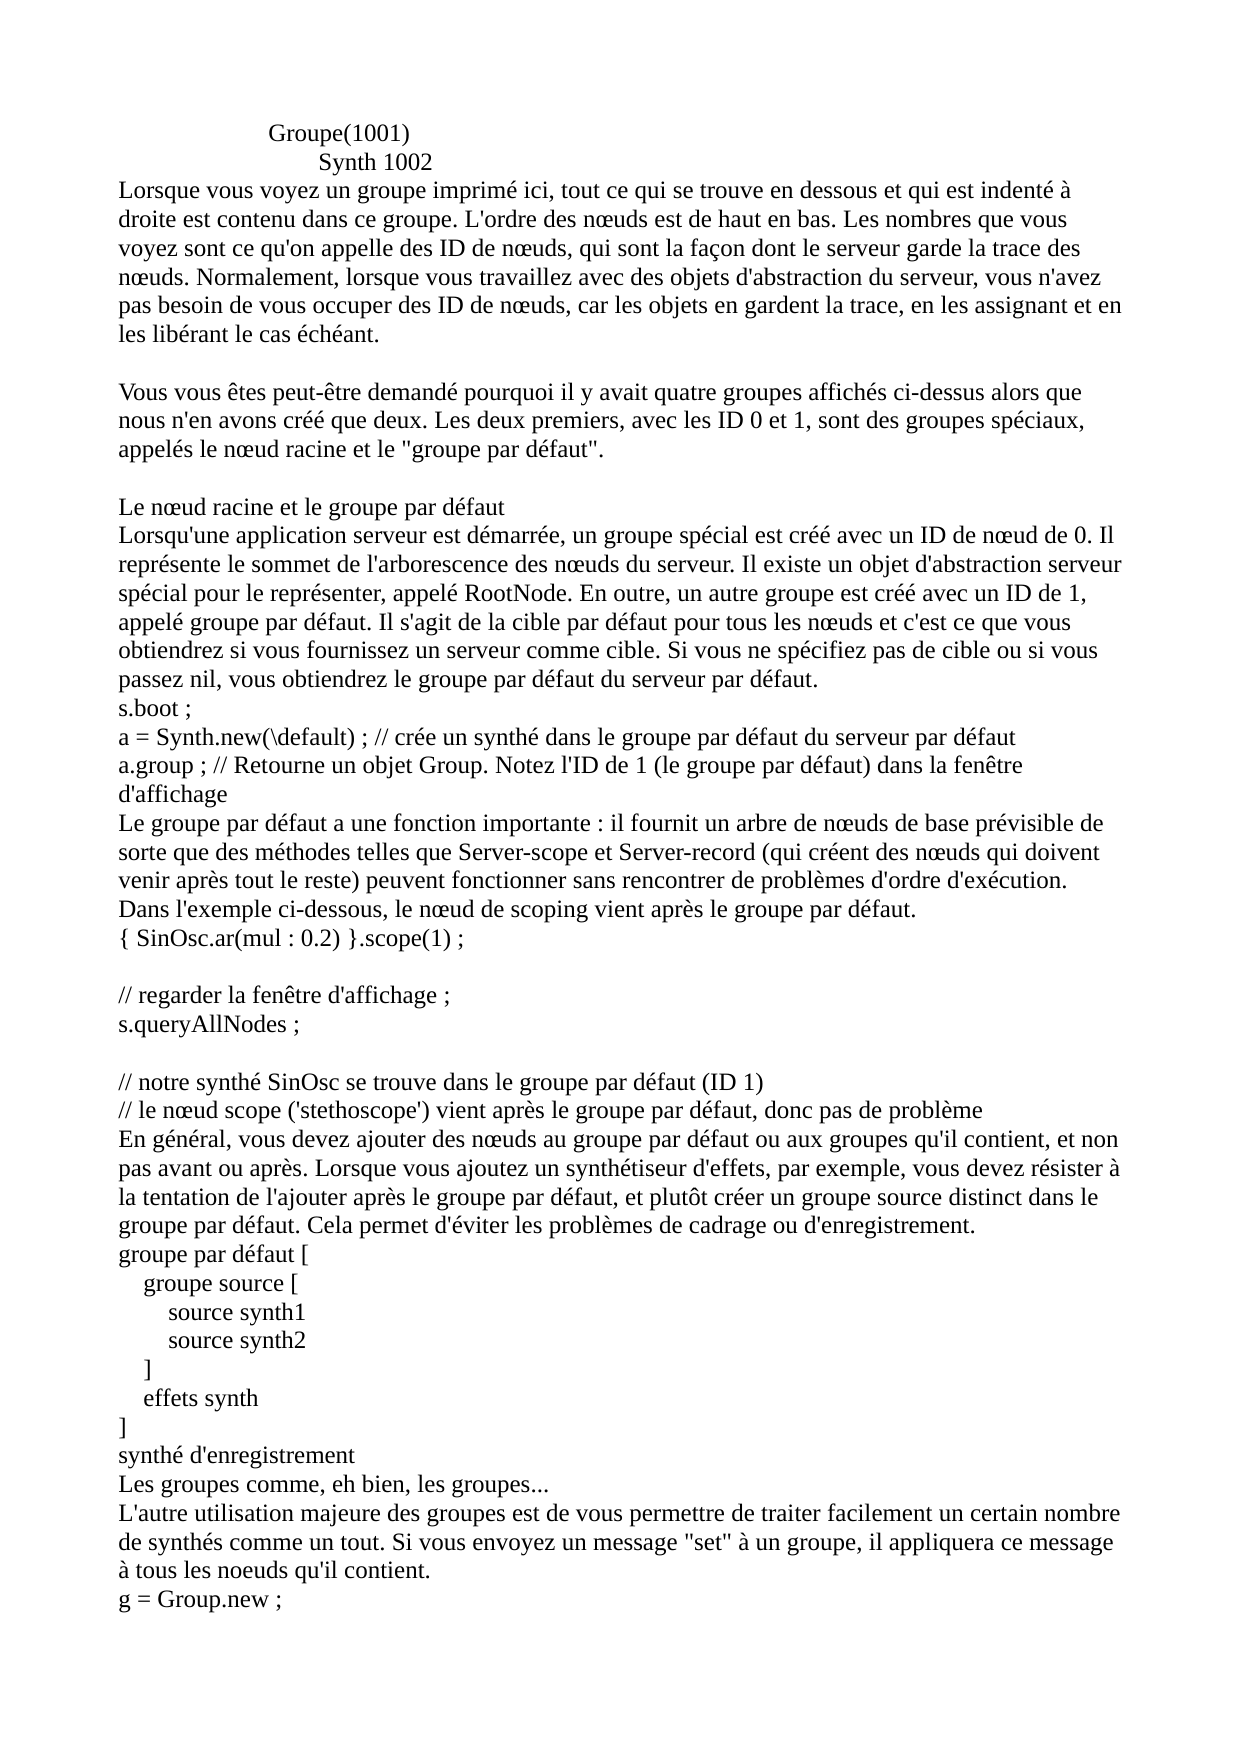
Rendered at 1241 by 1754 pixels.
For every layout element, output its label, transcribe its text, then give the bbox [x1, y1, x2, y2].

text Groupe(1001) Synth 1002 Lorsque vous voyez un groupe imprimé ici, tout ce qui se trouve en dessous et qui est indenté à droite est contenu dans ce groupe. L'ordre des nœuds est de haut en bas. Les nombres que vous voyez sont ce qu'on appelle des ID de nœuds, qui sont la façon dont le serveur garde la trace des nœuds. Normalement, lorsque vous travaillez avec des objets d'abstraction du serveur, vous n'avez pas besoin de vous occuper des ID de nœuds, car les objets en gardent la trace, en les assignant et en les libérant le cas échéant. Vous vous êtes peut-être demandé pourquoi il y avait quatre groupes affichés ci-dessus alors que nous n'en avons créé que deux. Les deux premiers, avec les ID 0 et 1, sont des groupes spéciaux, appelés le nœud racine et le "groupe par défaut". Le nœud racine et le groupe par défaut Lorsqu'une application serveur est démarrée, un groupe spécial est créé avec un ID de nœud de 0. Il représente le sommet de l'arborescence des nœuds du serveur. Il existe un objet d'abstraction serveur spécial pour le représenter, appelé RootNode. En outre, un autre groupe est créé avec un ID de 1, appelé groupe par défaut. Il s'agit de la cible par défaut pour tous les nœuds et c'est ce que vous obtiendrez si vous fournissez un serveur comme cible. Si vous ne spécifiez pas de cible ou si vous passez nil, vous obtiendrez le groupe par défaut du serveur par défaut. s.boot ; a = Synth.new(\default) ; // crée un synthé dans le groupe par défaut du serveur par défaut a.group ; // Retourne un objet Group. Notez l'ID de 1 (le groupe par défaut) dans la fenêtre d'affichage Le groupe par défaut a une fonction importante : il fournit un arbre de nœuds de base prévisible de sorte que des méthodes telles que Server-scope et Server-record (qui créent des nœuds qui doivent venir après tout le reste) peuvent fonctionner sans rencontrer de problèmes d'ordre d'exécution. Dans l'exemple ci-dessous, le nœud de scoping vient après le groupe par défaut. { SinOsc.ar(mul : 0.2) }.scope(1) ; // regarder la fenêtre d'affichage ; s.queryAllNodes ; // notre synthé SinOsc se trouve dans le groupe par défaut (ID 1) // le nœud scope ('stethoscope') vient après le groupe par défaut, donc pas de problème En général, vous devez ajouter des nœuds au groupe par défaut ou aux groupes qu'il contient, et non pas avant ou après. Lorsque vous ajoutez un synthétiseur d'effets, par exemple, vous devez résister à la tentation de l'ajouter après le groupe par défaut, et plutôt créer un groupe source distinct dans le groupe par défaut. Cela permet d'éviter les problèmes de cadrage ou d'enregistrement. groupe par défaut [ groupe source [ source synth1 source synth2 ] effets synth ] synthé d'enregistrement Les groupes comme, eh bien, les groupes... L'autre utilisation majeure des groupes est de vous permettre de traiter facilement un certain nombre de synthés comme un tout. Si vous envoyez un message "set" à un groupe, il appliquera ce message à tous les noeuds qu'il contient. g = Group.new ; [118, 118, 1122, 1613]
